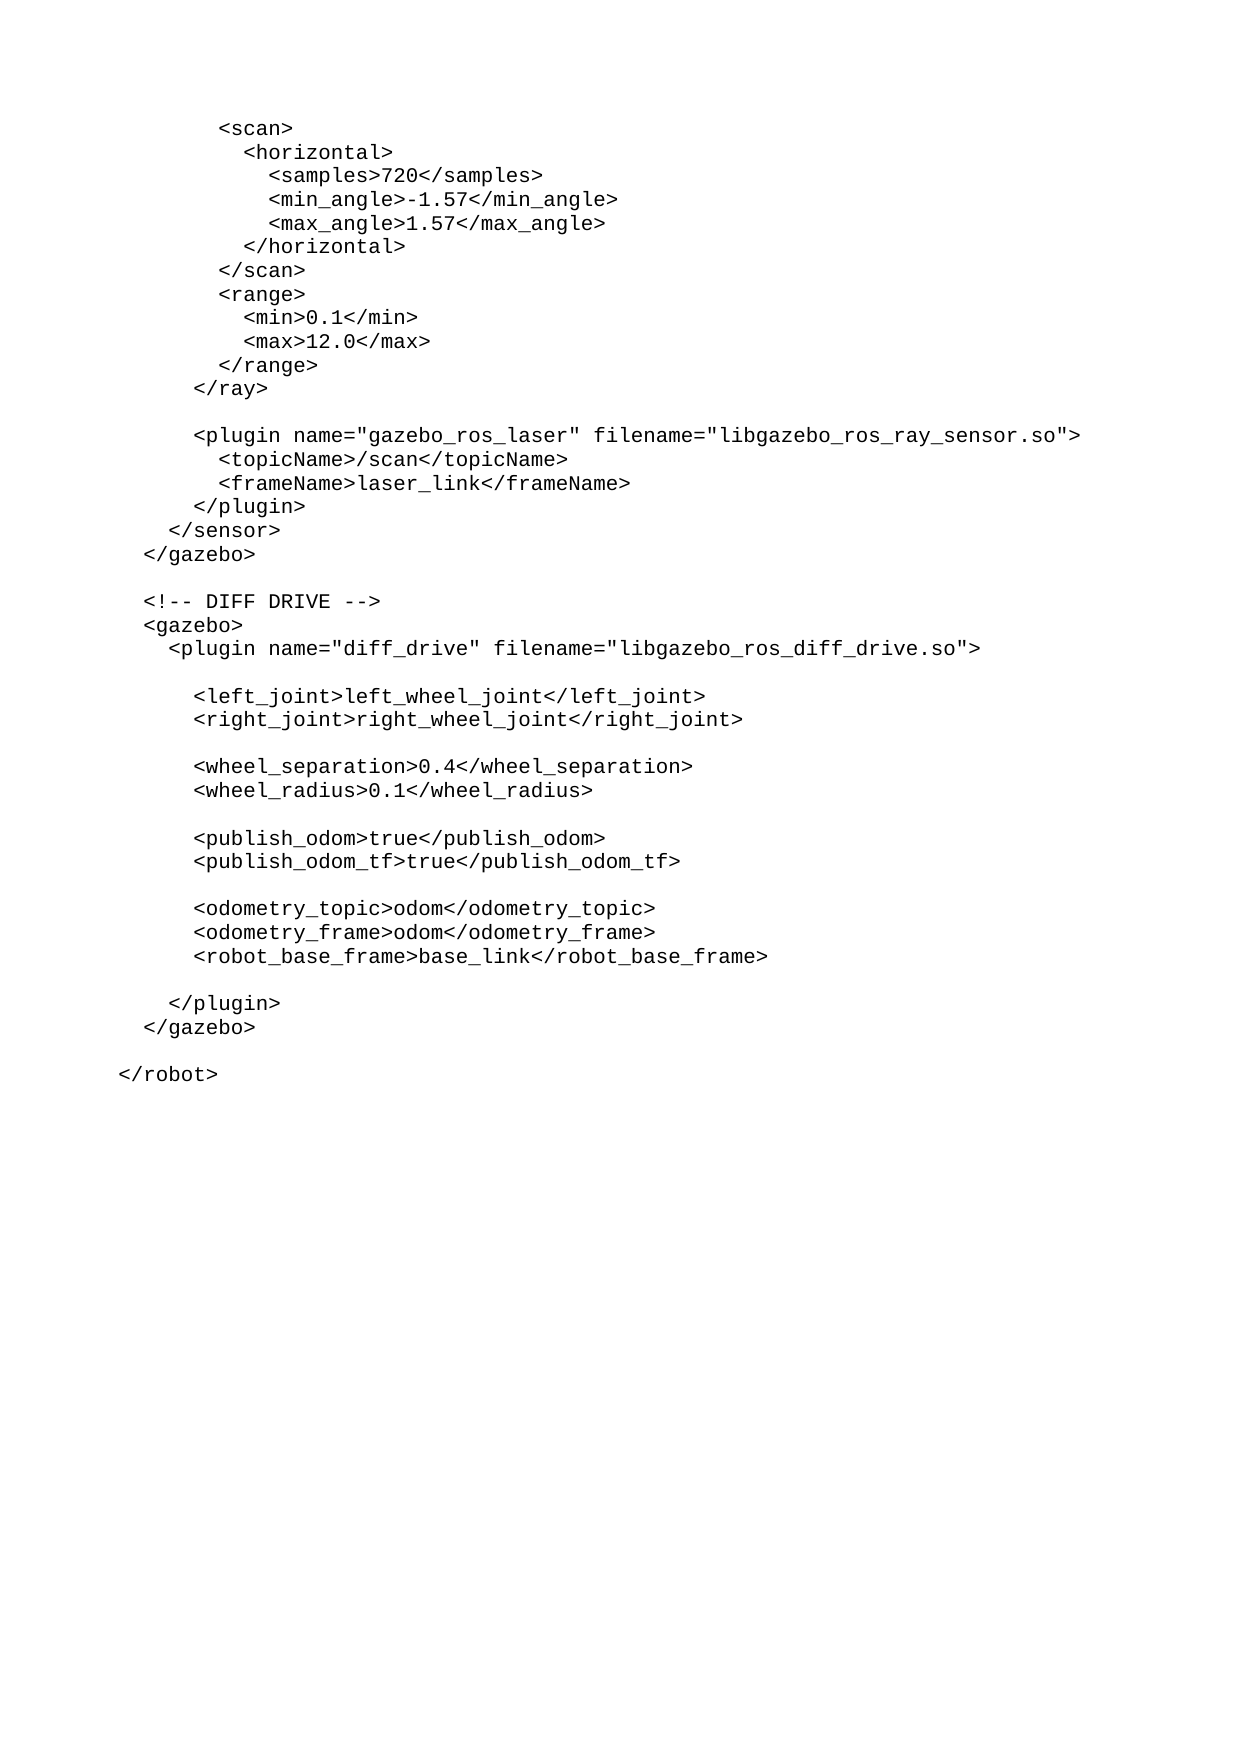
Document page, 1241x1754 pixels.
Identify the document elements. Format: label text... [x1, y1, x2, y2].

text <min_angle>-1.57</min_angle> [118, 189, 1122, 213]
text <robot_base_frame>base_link</robot_base_frame> [118, 946, 1122, 969]
text <publish_odom_tf>true</publish_odom_tf> [118, 851, 1122, 875]
text </plugin> [118, 496, 1122, 520]
text <max>12.0</max> [118, 331, 1122, 354]
text <scan> [118, 118, 1122, 142]
text <samples>720</samples> [118, 165, 1122, 189]
text </robot> [118, 1064, 1122, 1088]
text </range> [118, 354, 1122, 378]
text </gazebo> [118, 544, 1122, 567]
text </ray> [118, 378, 1122, 402]
text </plugin> [118, 993, 1122, 1017]
text <topicName>/scan</topicName> [118, 449, 1122, 473]
text <publish_odom>true</publish_odom> [118, 827, 1122, 851]
text <left_joint>left_wheel_joint</left_joint> [118, 686, 1122, 709]
text <range> [118, 284, 1122, 307]
text <odometry_frame>odom</odometry_frame> [118, 922, 1122, 946]
text </gazebo> [118, 1017, 1122, 1040]
text <odometry_topic>odom</odometry_topic> [118, 898, 1122, 922]
text </sensor> [118, 520, 1122, 544]
text <wheel_separation>0.4</wheel_separation> [118, 757, 1122, 780]
text <!-- DIFF DRIVE --> [118, 591, 1122, 615]
text <plugin name="diff_drive" filename="libgazebo_ros_diff_drive.so"> [118, 638, 1122, 662]
text <right_joint>right_wheel_joint</right_joint> [118, 709, 1122, 733]
text <max_angle>1.57</max_angle> [118, 213, 1122, 236]
text <plugin name="gazebo_ros_laser" filename="libgazebo_ros_ray_sensor.so"> [118, 426, 1122, 449]
text <gazebo> [118, 615, 1122, 638]
text <min>0.1</min> [118, 307, 1122, 331]
text <wheel_radius>0.1</wheel_radius> [118, 780, 1122, 804]
text </scan> [118, 260, 1122, 284]
text </horizontal> [118, 236, 1122, 260]
text <horizontal> [118, 142, 1122, 165]
text <frameName>laser_link</frameName> [118, 473, 1122, 496]
